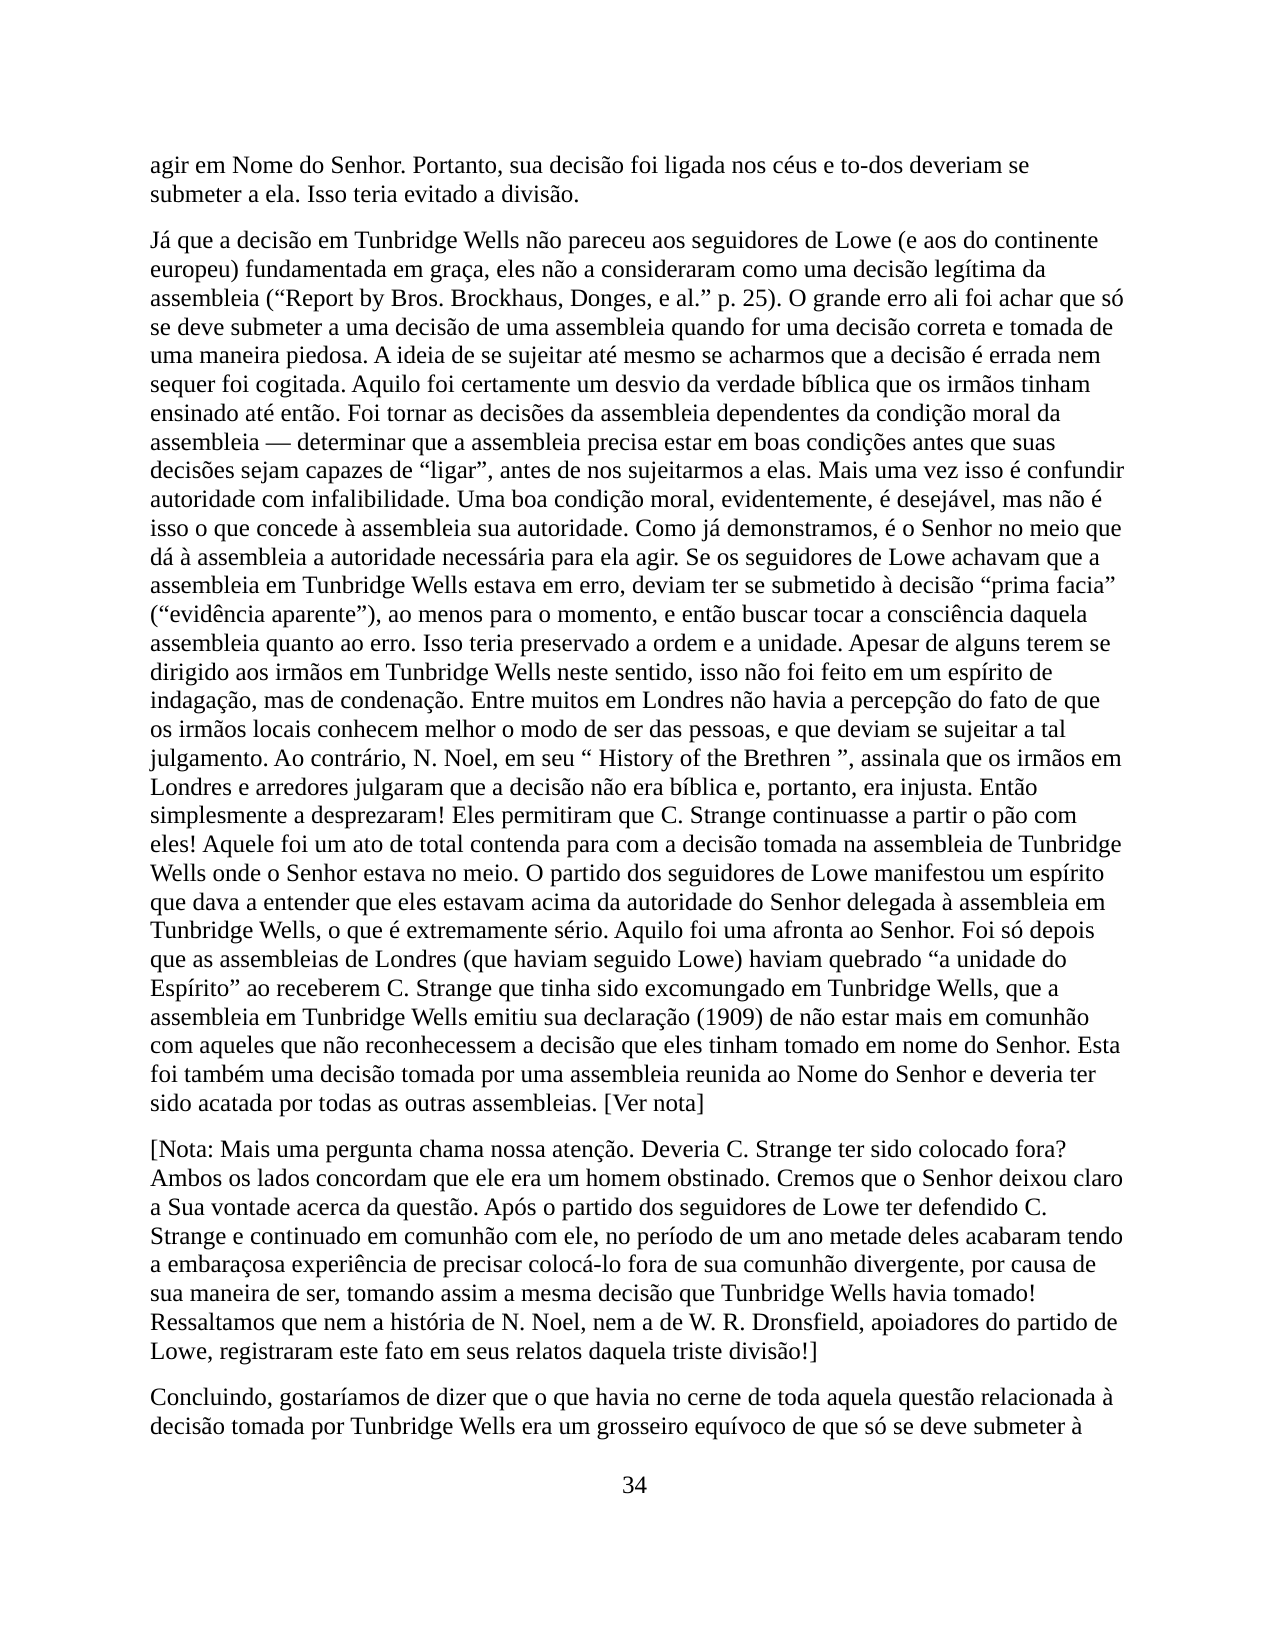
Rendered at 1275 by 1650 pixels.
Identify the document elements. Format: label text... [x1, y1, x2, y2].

text Concluindo, gostaríamos de dizer que o que havia no cerne de toda aquela questão relacionada à decisão tomada por Tunbridge Wells era um grosseiro equívoco de que só se deve submeter à [150, 1382, 1125, 1440]
text [Nota: Mais uma pergunta chama nossa atenção. Deveria C. Strange ter sido colocado fora? Ambos os lados concordam que ele era um homem obstinado. Cremos que o Senhor deixou claro a Sua vontade acerca da questão. Após o partido dos seguidores de Lowe ter defendido C. Strange e continuado em comunhão com ele, no período de um ano metade deles acabaram tendo a embaraçosa experiência de precisar colocá-lo fora de sua comunhão divergente, por causa de sua maneira de ser, tomando assim a mesma decisão que Tunbridge Wells havia tomado! Ressaltamos que nem a história de N. Noel, nem a de W. R. Dronsfield, apoiadores do partido de Lowe, registraram este fato em seus relatos daquela triste divisão!] [150, 1134, 1125, 1364]
text agir em Nome do Senhor. Portanto, sua decisão foi ligada nos céus e to-dos deveriam se submeter a ela. Isso teria evitado a divisão. [150, 150, 1125, 207]
text Já que a decisão em Tunbridge Wells não pareceu aos seguidores de Lowe (e aos do continente europeu) fundamentada em graça, eles não a consideraram como uma decisão legítima da assembleia (“Report by Bros. Brockhaus, Donges, e al.” p. 25). O grande erro ali foi achar que só se deve submeter a uma decisão de uma assembleia quando for uma decisão correta e tomada de uma maneira piedosa. A ideia de se sujeitar até mesmo se acharmos que a decisão é errada nem sequer foi cogitada. Aquilo foi certamente um desvio da verdade bíblica que os irmãos tinham ensinado até então. Foi tornar as decisões da assembleia dependentes da condição moral da assembleia — determinar que a assembleia precisa estar em boas condições antes que suas decisões sejam capazes de “ligar”, antes de nos sujeitarmos a elas. Mais uma vez isso é confundir autoridade com infalibilidade. Uma boa condição moral, evidentemente, é desejável, mas não é isso o que concede à assembleia sua autoridade. Como já demonstramos, é o Senhor no meio que dá à assembleia a autoridade necessária para ela agir. Se os seguidores de Lowe achavam que a assembleia em Tunbridge Wells estava em erro, deviam ter se submetido à decisão “prima facia” (“evidência aparente”), ao menos para o momento, e então buscar tocar a consciência daquela assembleia quanto ao erro. Isso teria preservado a ordem e a unidade. Apesar de alguns terem se dirigido aos irmãos em Tunbridge Wells neste sentido, isso não foi feito em um espírito de indagação, mas de condenação. Entre muitos em Londres não havia a percepção do fato de que os irmãos locais conhecem melhor o modo de ser das pessoas, e que deviam se sujeitar a tal julgamento. Ao contrário, N. Noel, em seu “ History of the Brethren ”, assinala que os irmãos em Londres e arredores julgaram que a decisão não era bíblica e, portanto, era injusta. Então simplesmente a desprezaram! Eles permitiram que C. Strange continuasse a partir o pão com eles! Aquele foi um ato de total contenda para com a decisão tomada na assembleia de Tunbridge Wells onde o Senhor estava no meio. O partido dos seguidores de Lowe manifestou um espírito que dava a entender que eles estavam acima da autoridade do Senhor delegada à assembleia em Tunbridge Wells, o que é extremamente sério. Aquilo foi uma afronta ao Senhor. Foi só depois que as assembleias de Londres (que haviam seguido Lowe) haviam quebrado “a unidade do Espírito” ao receberem C. Strange que tinha sido excomungado em Tunbridge Wells, que a assembleia em Tunbridge Wells emitiu sua declaração (1909) de não estar mais em comunhão com aqueles que não reconhecessem a decisão que eles tinham tomado em nome do Senhor. Esta foi também uma decisão tomada por uma assembleia reunida ao Nome do Senhor e deveria ter sido acatada por todas as outras assembleias. [Ver nota] [150, 225, 1125, 1117]
